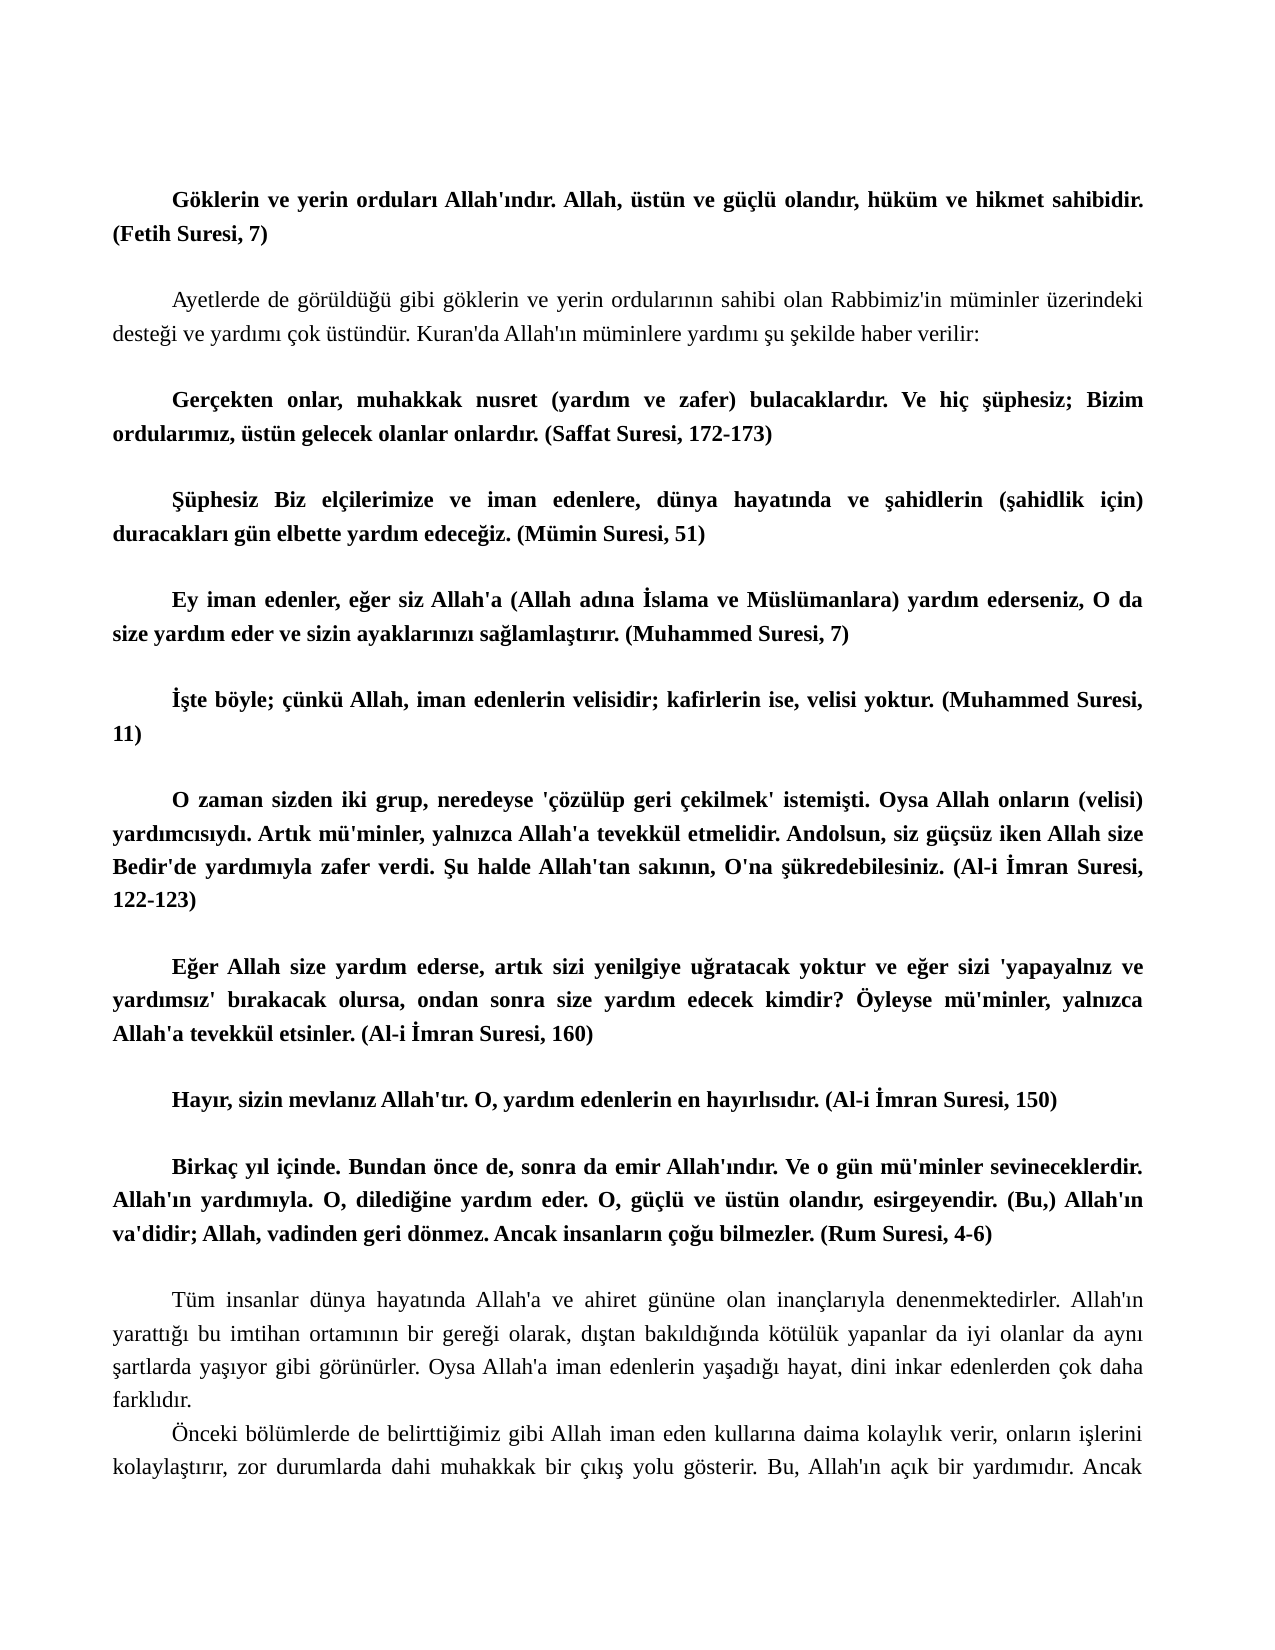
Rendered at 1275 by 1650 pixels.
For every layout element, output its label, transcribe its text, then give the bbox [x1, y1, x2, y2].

text Eğer Allah size yardım ederse, artık sizi yenilgiye uğratacak yoktur ve eğer sizi 'yapayalnız ve yardımsız' bırakacak olursa, ondan sonra size yardım edecek kimdir? Öyleyse mü'minler, yalnızca Allah'a tevekkül etsinler. (Al-i İmran Suresi, 160) [112, 948, 1145, 1048]
text Birkaç yıl içinde. Bundan önce de, sonra da emir Allah'ındır. Ve o gün mü'minler sevineceklerdir. Allah'ın yardımıyla. O, dilediğine yardım eder. O, güçlü ve üstün olandır, esirgeyendir. (Bu,) Allah'ın va'didir; Allah, vadinden geri dönmez. Ancak insanların çoğu bilmezler. (Rum Suresi, 4-6) [112, 1148, 1145, 1248]
text Hayır, sizin mevlanız Allah'tır. O, yardım edenlerin en hayırlısıdır. (Al-i İmran Suresi, 150) [112, 1081, 1145, 1114]
text İşte böyle; çünkü Allah, iman edenlerin velisidir; kafirlerin ise, velisi yoktur. (Muhammed Suresi, 11) [112, 681, 1145, 748]
text Ey iman edenler, eğer siz Allah'a (Allah adına İslama ve Müslümanlara) yardım ederseniz, O da size yardım eder ve sizin ayaklarınızı sağlamlaştırır. (Muhammed Suresi, 7) [112, 581, 1145, 648]
text Tüm insanlar dünya hayatında Allah'a ve ahiret gününe olan inançlarıyla denenmektedirler. Allah'ın yarattığı bu imtihan ortamının bir gereği olarak, dıştan bakıldığında kötülük yapanlar da iyi olanlar da aynı şartlarda yaşıyor gibi görünürler. Oysa Allah'a iman edenlerin yaşadığı hayat, dini inkar edenlerden çok daha farklıdır. [112, 1281, 1145, 1414]
text Gerçekten onlar, muhakkak nusret (yardım ve zafer) bulacaklardır. Ve hiç şüphesiz; Bizim ordularımız, üstün gelecek olanlar onlardır. (Saffat Suresi, 172-173) [112, 381, 1145, 448]
text O zaman sizden iki grup, neredeyse 'çözülüp geri çekilmek' istemişti. Oysa Allah onların (velisi) yardımcısıydı. Artık mü'minler, yalnızca Allah'a tevekkül etmelidir. Andolsun, siz güçsüz iken Allah size Bedir'de yardımıyla zafer verdi. Şu halde Allah'tan sakının, O'na şükredebilesiniz. (Al-i İmran Suresi, 122-123) [112, 781, 1145, 914]
text Şüphesiz Biz elçilerimize ve iman edenlere, dünya hayatında ve şahidlerin (şahidlik için) duracakları gün elbette yardım edeceğiz. (Mümin Suresi, 51) [112, 481, 1145, 548]
text Önceki bölümlerde de belirttiğimiz gibi Allah iman eden kullarına daima kolaylık verir, onların işlerini kolaylaştırır, zor durumlarda dahi muhakkak bir çıkış yolu gösterir. Bu, Allah'ın açık bir yardımıdır. Ancak [112, 1414, 1145, 1481]
text Göklerin ve yerin orduları Allah'ındır. Allah, üstün ve güçlü olandır, hüküm ve hikmet sahibidir. (Fetih Suresi, 7) [112, 181, 1145, 248]
text Ayetlerde de görüldüğü gibi göklerin ve yerin ordularının sahibi olan Rabbimiz'in müminler üzerindeki desteği ve yardımı çok üstündür. Kuran'da Allah'ın müminlere yardımı şu şekilde haber verilir: [112, 281, 1145, 348]
